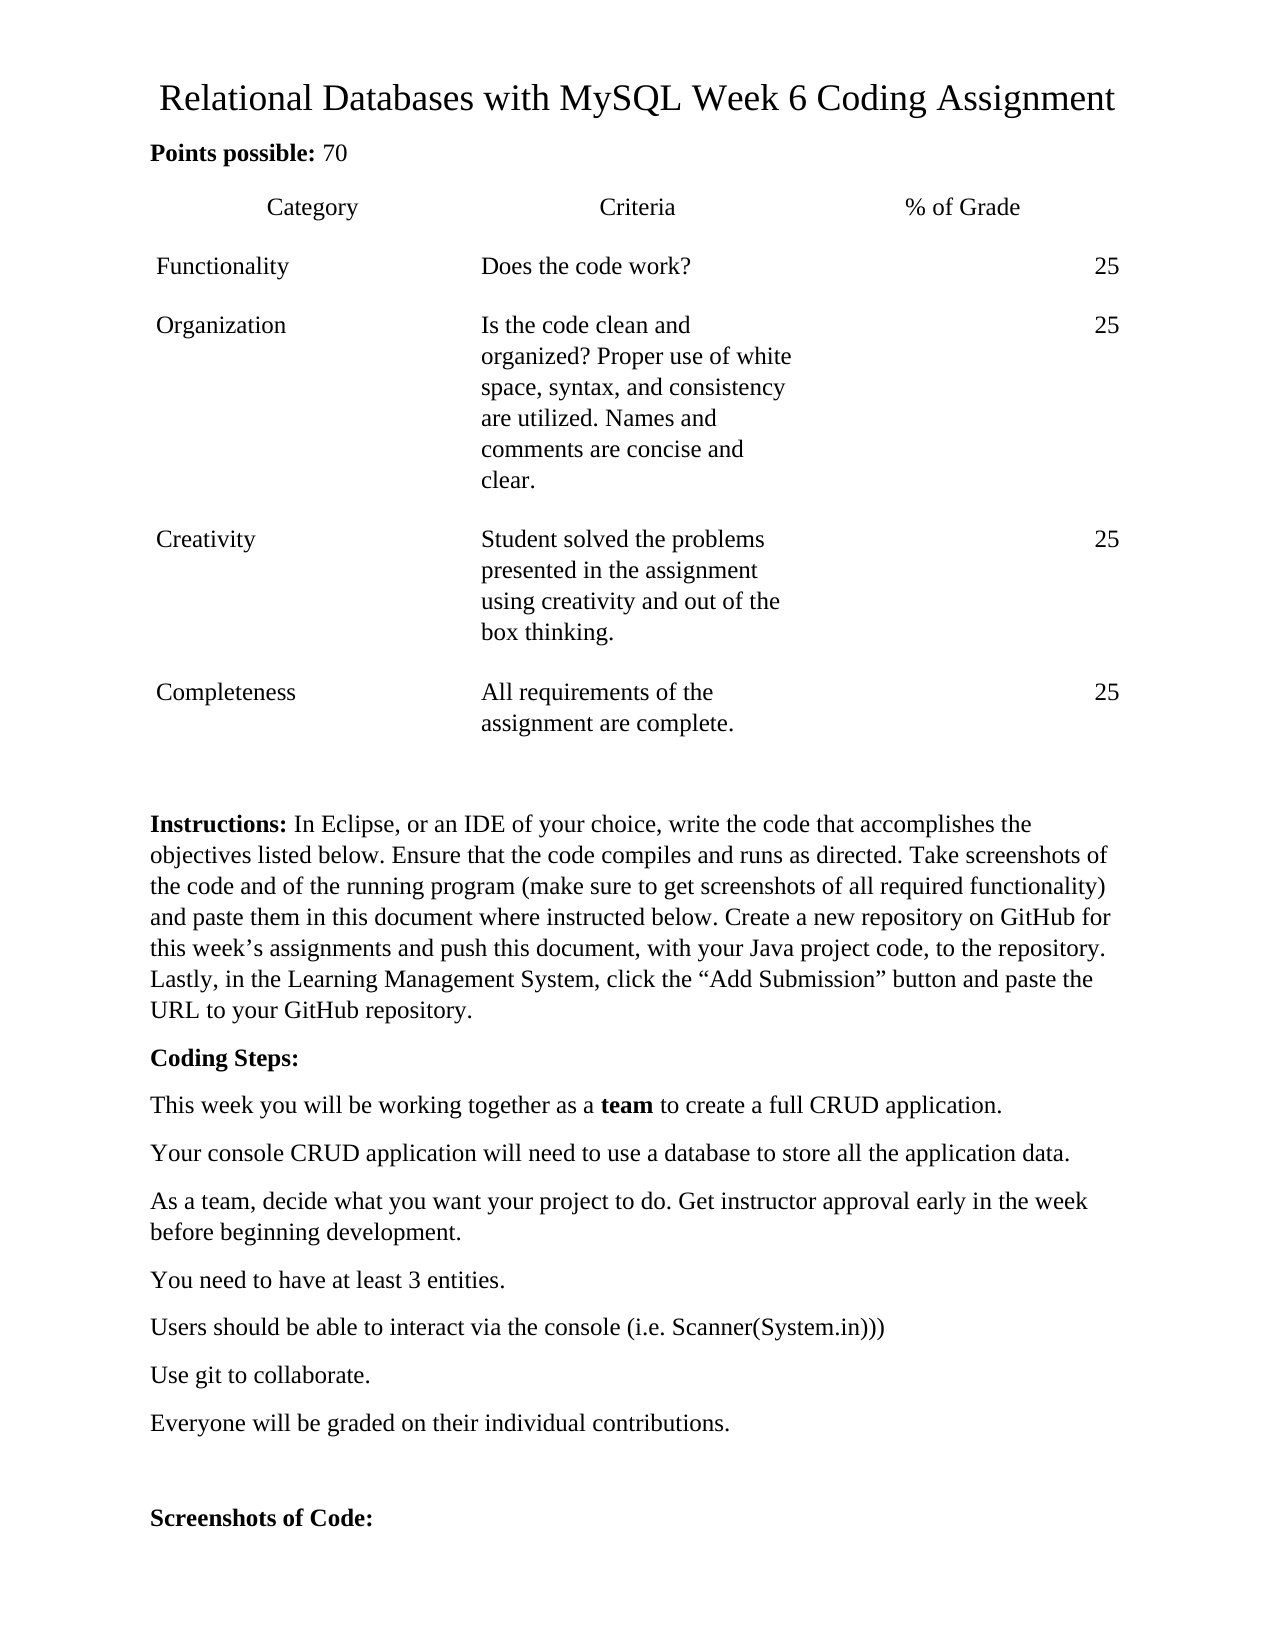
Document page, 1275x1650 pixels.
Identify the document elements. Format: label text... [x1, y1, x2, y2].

text Your console CRUD application will need to use a database to store all the application data. [150, 1138, 1125, 1167]
text Use git to collaborate. [150, 1360, 1125, 1389]
table_header % of Grade [800, 186, 1125, 245]
text Users should be able to interact via the console (i.e. Scanner(System.in))) [150, 1312, 1125, 1341]
text Everyone will be graded on their individual contributions. [150, 1408, 1125, 1437]
table_cell Creativity [150, 519, 475, 671]
table_cell All requirements of the assignment are complete. [475, 671, 800, 761]
text Coding Steps: [150, 1043, 1125, 1072]
table_cell Functionality [150, 245, 475, 304]
text Relational Databases with MySQL Week 6 Coding Assignment [150, 75, 1125, 118]
table_cell 25 [800, 671, 1125, 761]
text Instructions: In Eclipse, or an IDE of your choice, write the code that accomplishes the objectives listed below. Ensure that the code compiles and runs as directed. Take screenshots of the code and of the running program (make sure to get screenshots of all required functionality) and paste them in this document where instructed below. Create a new repository on GitHub for this week’s assignments and push this document, with your Java project code, to the repository. Lastly, in the Learning Management System, click the “Add Submission” button and paste the URL to your GitHub repository. [150, 809, 1125, 1024]
table_header Category [150, 186, 475, 245]
table_cell Is the code clean and organized? Proper use of white space, syntax, and consistency are utilized. Names and comments are concise and clear. [475, 304, 800, 519]
text Screenshots of Code: [150, 1503, 1125, 1532]
text Points possible: 70 [150, 138, 1125, 167]
table_cell Student solved the problems presented in the assignment using creativity and out of the box thinking. [475, 519, 800, 671]
table_cell Does the code work? [475, 245, 800, 304]
text As a team, decide what you want your project to do. Get instructor approval early in the week before beginning development. [150, 1186, 1125, 1246]
table_cell Completeness [150, 671, 475, 761]
table_cell 25 [800, 519, 1125, 671]
table_cell 25 [800, 245, 1125, 304]
text This week you will be working together as a team to create a full CRUD application. [150, 1091, 1125, 1119]
text You need to have at least 3 entities. [150, 1265, 1125, 1293]
table_cell Organization [150, 304, 475, 519]
table_cell 25 [800, 304, 1125, 519]
table_header Criteria [475, 186, 800, 245]
